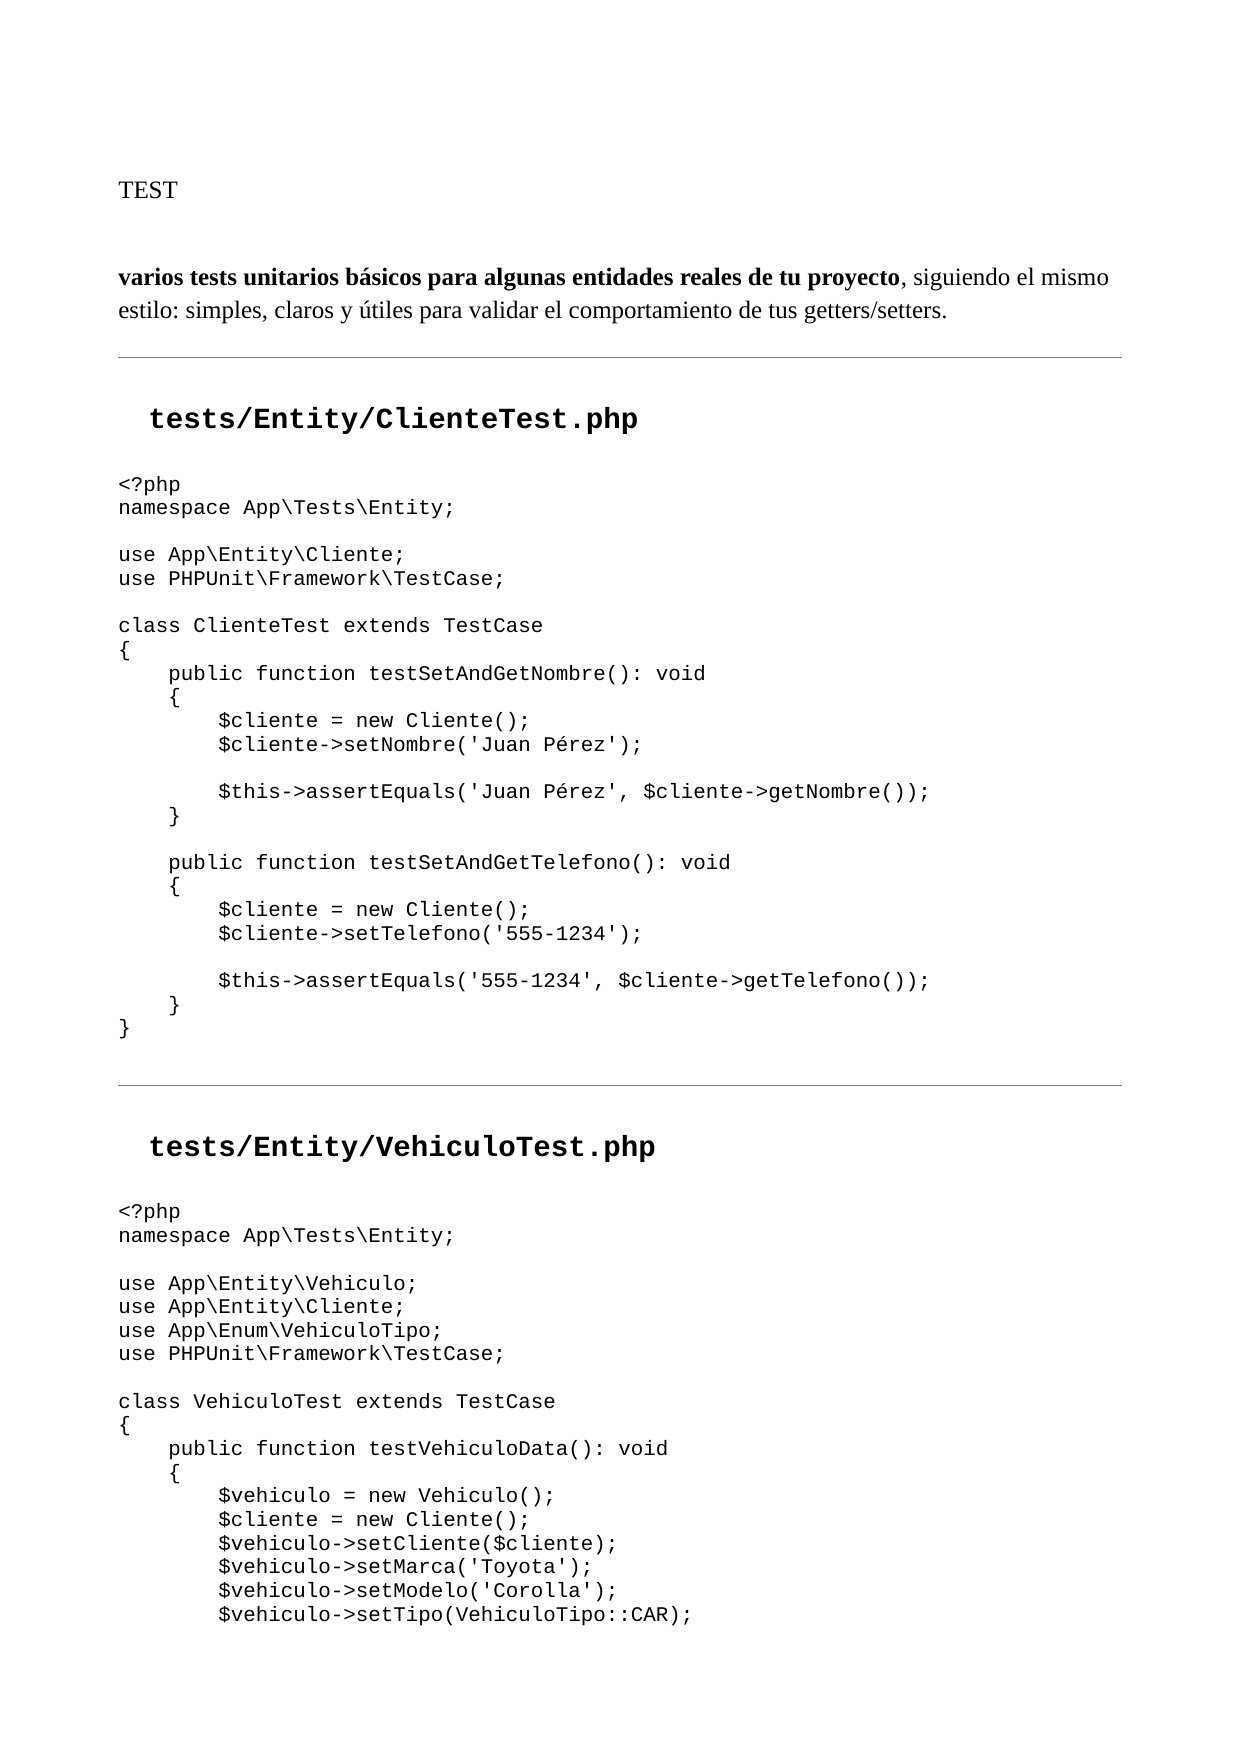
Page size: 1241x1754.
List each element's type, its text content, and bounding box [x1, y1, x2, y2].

text { [118, 686, 1122, 710]
text public function testSetAndGetTelefono(): void [118, 852, 1122, 876]
text use PHPUnit\Framework\TestCase; [118, 568, 1122, 592]
text <?php [118, 473, 1122, 497]
text namespace App\Tests\Entity; [118, 497, 1122, 521]
text public function testVehiculoData(): void [118, 1438, 1122, 1462]
text <?php [118, 1202, 1122, 1225]
text { [118, 1462, 1122, 1485]
text $vehiculo->setTipo(VehiculoTipo::CAR); [118, 1603, 1122, 1627]
text varios tests unitarios básicos para algunas entidades reales de tu proyecto, siguiendo el mismo estilo: simples, claros y útiles para validar el comportamiento de tus getters/setters. [118, 262, 1122, 324]
text $cliente = new Cliente(); [118, 899, 1122, 923]
text { [118, 1414, 1122, 1438]
text $this->assertEquals('Juan Pérez', $cliente->getNombre()); [118, 781, 1122, 804]
text use App\Entity\Cliente; [118, 544, 1122, 568]
text $cliente = new Cliente(); [118, 710, 1122, 734]
text $cliente->setNombre('Juan Pérez'); [118, 734, 1122, 757]
text } [118, 804, 1122, 828]
text $cliente = new Cliente(); [118, 1509, 1122, 1533]
text use App\Enum\VehiculoTipo; [118, 1320, 1122, 1343]
text $cliente->setTelefono('555-1234'); [118, 923, 1122, 946]
text use App\Entity\Cliente; [118, 1296, 1122, 1320]
text public function testSetAndGetNombre(): void [118, 663, 1122, 686]
subtitle ✅ tests/Entity/ClienteTest.php [118, 401, 1122, 437]
text $vehiculo->setMarca('Toyota'); [118, 1556, 1122, 1580]
text class VehiculoTest extends TestCase [118, 1391, 1122, 1414]
text use App\Entity\Vehiculo; [118, 1272, 1122, 1296]
text $vehiculo->setCliente($cliente); [118, 1533, 1122, 1556]
text class ClienteTest extends TestCase [118, 615, 1122, 639]
text { [118, 876, 1122, 899]
subtitle ✅ tests/Entity/VehiculoTest.php [118, 1129, 1122, 1165]
text namespace App\Tests\Entity; [118, 1225, 1122, 1249]
text $vehiculo = new Vehiculo(); [118, 1485, 1122, 1509]
text use PHPUnit\Framework\TestCase; [118, 1343, 1122, 1367]
text } [118, 1017, 1122, 1041]
text $this->assertEquals('555-1234', $cliente->getTelefono()); [118, 970, 1122, 994]
text $vehiculo->setModelo('Corolla'); [118, 1580, 1122, 1603]
text } [118, 994, 1122, 1017]
text TEST [118, 176, 1122, 204]
text { [118, 639, 1122, 663]
